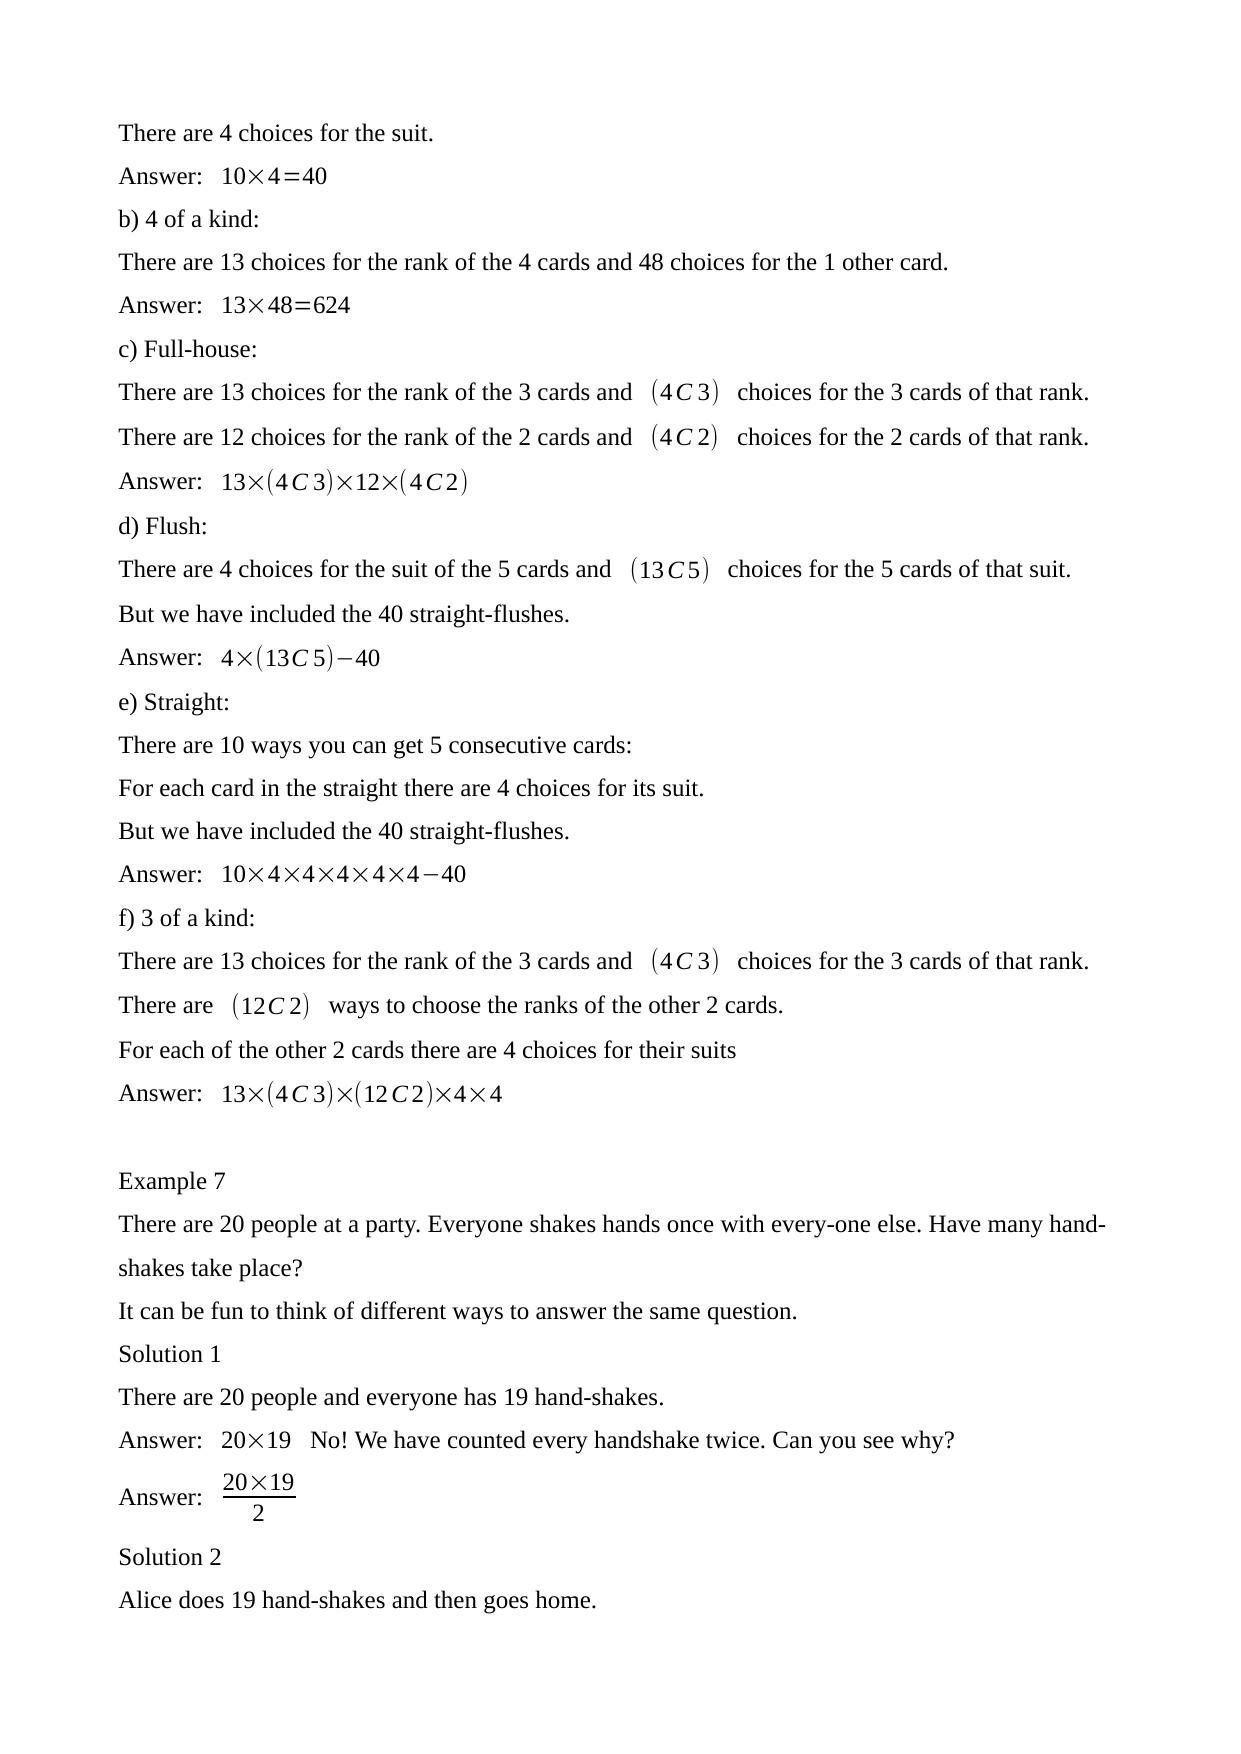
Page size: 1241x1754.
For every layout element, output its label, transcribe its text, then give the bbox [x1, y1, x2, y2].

text Example 7 [118, 1166, 1122, 1195]
text Answer: [118, 642, 1122, 673]
text For each of the other 2 cards there are 4 choices for their suits [118, 1035, 1122, 1064]
text There are 20 people at a party. Everyone shakes hands once with every-one else. Have many hand-shakes take place? [118, 1209, 1122, 1281]
text Alice does 19 hand-shakes and then goes home. [118, 1585, 1122, 1613]
text Answer: [118, 466, 1122, 497]
text Answer: [118, 1078, 1122, 1109]
text e) Straight: [118, 687, 1122, 716]
text c) Full-house: [118, 334, 1122, 362]
text It can be fun to think of different ways to answer the same question. [118, 1296, 1122, 1324]
text There are 10 ways you can get 5 consecutive cards: [118, 730, 1122, 759]
text There are 4 choices for the suit. [118, 118, 1122, 147]
text Answer: [118, 859, 1122, 888]
text d) Flush: [118, 511, 1122, 540]
text There are 20 people and everyone has 19 hand-shakes. [118, 1382, 1122, 1411]
text Answer: [118, 1468, 1122, 1527]
text Answer: [118, 161, 1122, 190]
text There are 13 choices for the rank of the 4 cards and 48 choices for the 1 other card. [118, 247, 1122, 276]
text Solution 2 [118, 1542, 1122, 1570]
text There are 13 choices for the rank of the 3 cards andchoices for the 3 cards of that rank. There are 12 choices for the rank of the 2 cards andchoices for the 2 cards of that rank. [118, 377, 1122, 452]
text There are 13 choices for the rank of the 3 cards andchoices for the 3 cards of that rank. There areways to choose the ranks of the other 2 cards. [118, 946, 1122, 1021]
text f) 3 of a kind: [118, 903, 1122, 931]
text But we have included the 40 straight-flushes. [118, 816, 1122, 845]
text Answer: [118, 291, 1122, 319]
text Solution 1 [118, 1339, 1122, 1368]
text For each card in the straight there are 4 choices for its suit. [118, 773, 1122, 802]
text b) 4 of a kind: [118, 204, 1122, 233]
text But we have included the 40 straight-flushes. [118, 599, 1122, 628]
text Answer:No! We have counted every handshake twice. Can you see why? [118, 1425, 1122, 1454]
text There are 4 choices for the suit of the 5 cards andchoices for the 5 cards of that suit. [118, 554, 1122, 585]
